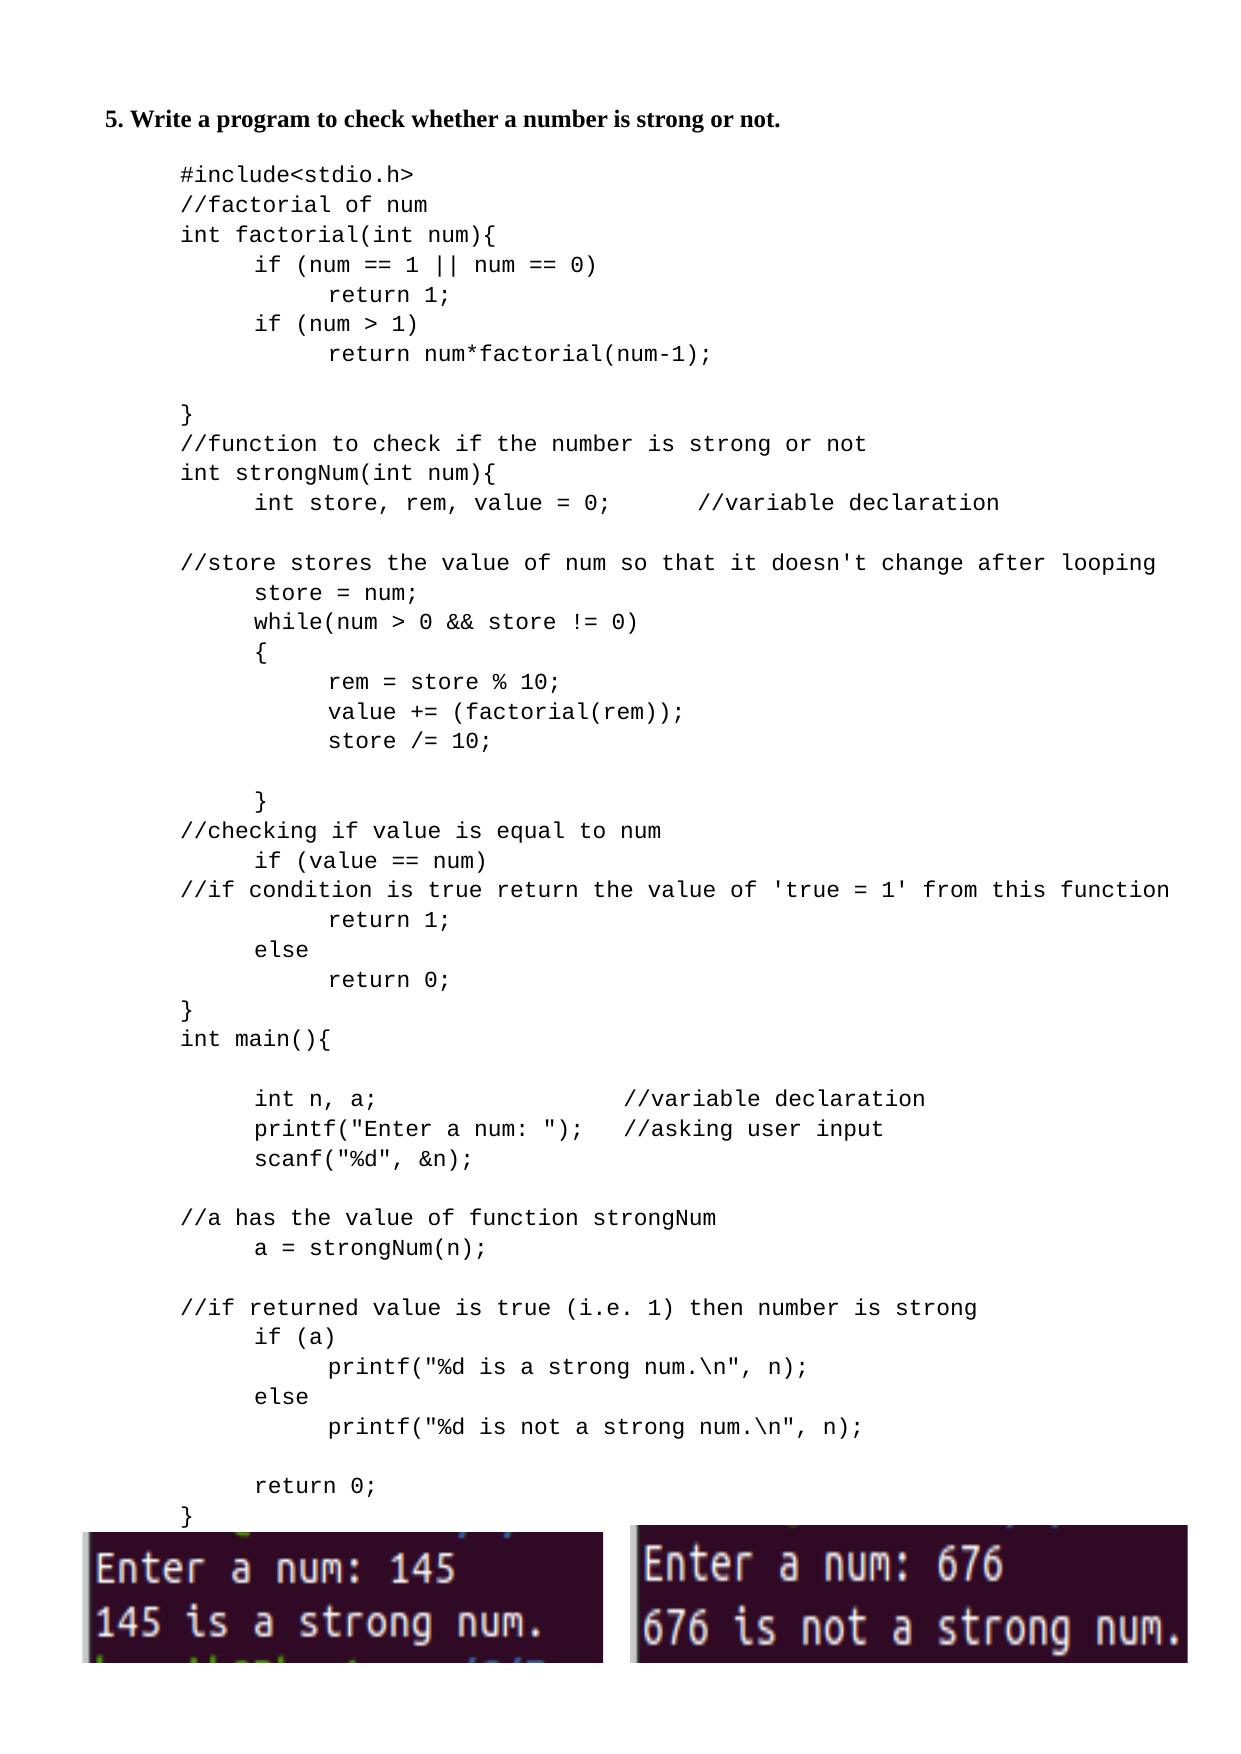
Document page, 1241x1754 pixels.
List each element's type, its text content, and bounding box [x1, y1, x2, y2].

text { [180, 640, 1195, 666]
text } [180, 998, 1195, 1024]
text return num*factorial(num-1); [180, 342, 1195, 368]
text if (num > 1) [180, 313, 1195, 339]
text if (value == num) [180, 849, 1195, 875]
text int strongNum(int num){ [180, 462, 1195, 488]
text if (a) [180, 1326, 1195, 1352]
text scanf("%d", &n); [180, 1147, 1195, 1173]
text else [180, 1385, 1195, 1411]
text //if condition is true return the value of 'true = 1' from this function [180, 879, 1195, 905]
text //factorial of num [180, 193, 1195, 219]
text while(num > 0 && store != 0) [180, 611, 1195, 637]
text } [180, 789, 1195, 815]
picture [630, 1525, 909, 1663]
text return 1; [180, 908, 1195, 934]
text int store, rem, value = 0; //variable declaration [180, 491, 1195, 517]
text store /= 10; [180, 730, 1195, 756]
text int main(){ [180, 1028, 1195, 1054]
picture [82, 1532, 278, 1663]
text #include<stdio.h> [180, 164, 1195, 190]
text return 0; [180, 1474, 1195, 1501]
text //function to check if the number is strong or not [180, 432, 1195, 458]
text return 1; [180, 283, 1195, 309]
text value += (factorial(rem)); [180, 700, 1195, 726]
text rem = store % 10; [180, 670, 1195, 696]
text //checking if value is equal to num [180, 819, 1195, 845]
text //a has the value of function strongNum [180, 1206, 1195, 1232]
text int n, a; //variable declaration [180, 1087, 1195, 1113]
text a = strongNum(n); [180, 1236, 1195, 1262]
text return 0; [180, 968, 1195, 994]
text store = num; [180, 581, 1195, 607]
text //if returned value is true (i.e. 1) then number is strong [180, 1296, 1195, 1322]
text } [180, 402, 1195, 428]
text printf("Enter a num: "); //asking user input [180, 1117, 1195, 1143]
text if (num == 1 || num == 0) [180, 253, 1195, 279]
text } [180, 1504, 1195, 1530]
text printf("%d is a strong num.\n", n); [180, 1355, 1195, 1381]
text //store stores the value of num so that it doesn't change after looping [180, 551, 1195, 577]
text printf("%d is not a strong num.\n", n); [180, 1415, 1195, 1441]
text 5. Write a program to check whether a number is strong or not. [105, 104, 1195, 132]
text int factorial(int num){ [180, 223, 1195, 249]
text else [180, 938, 1195, 964]
